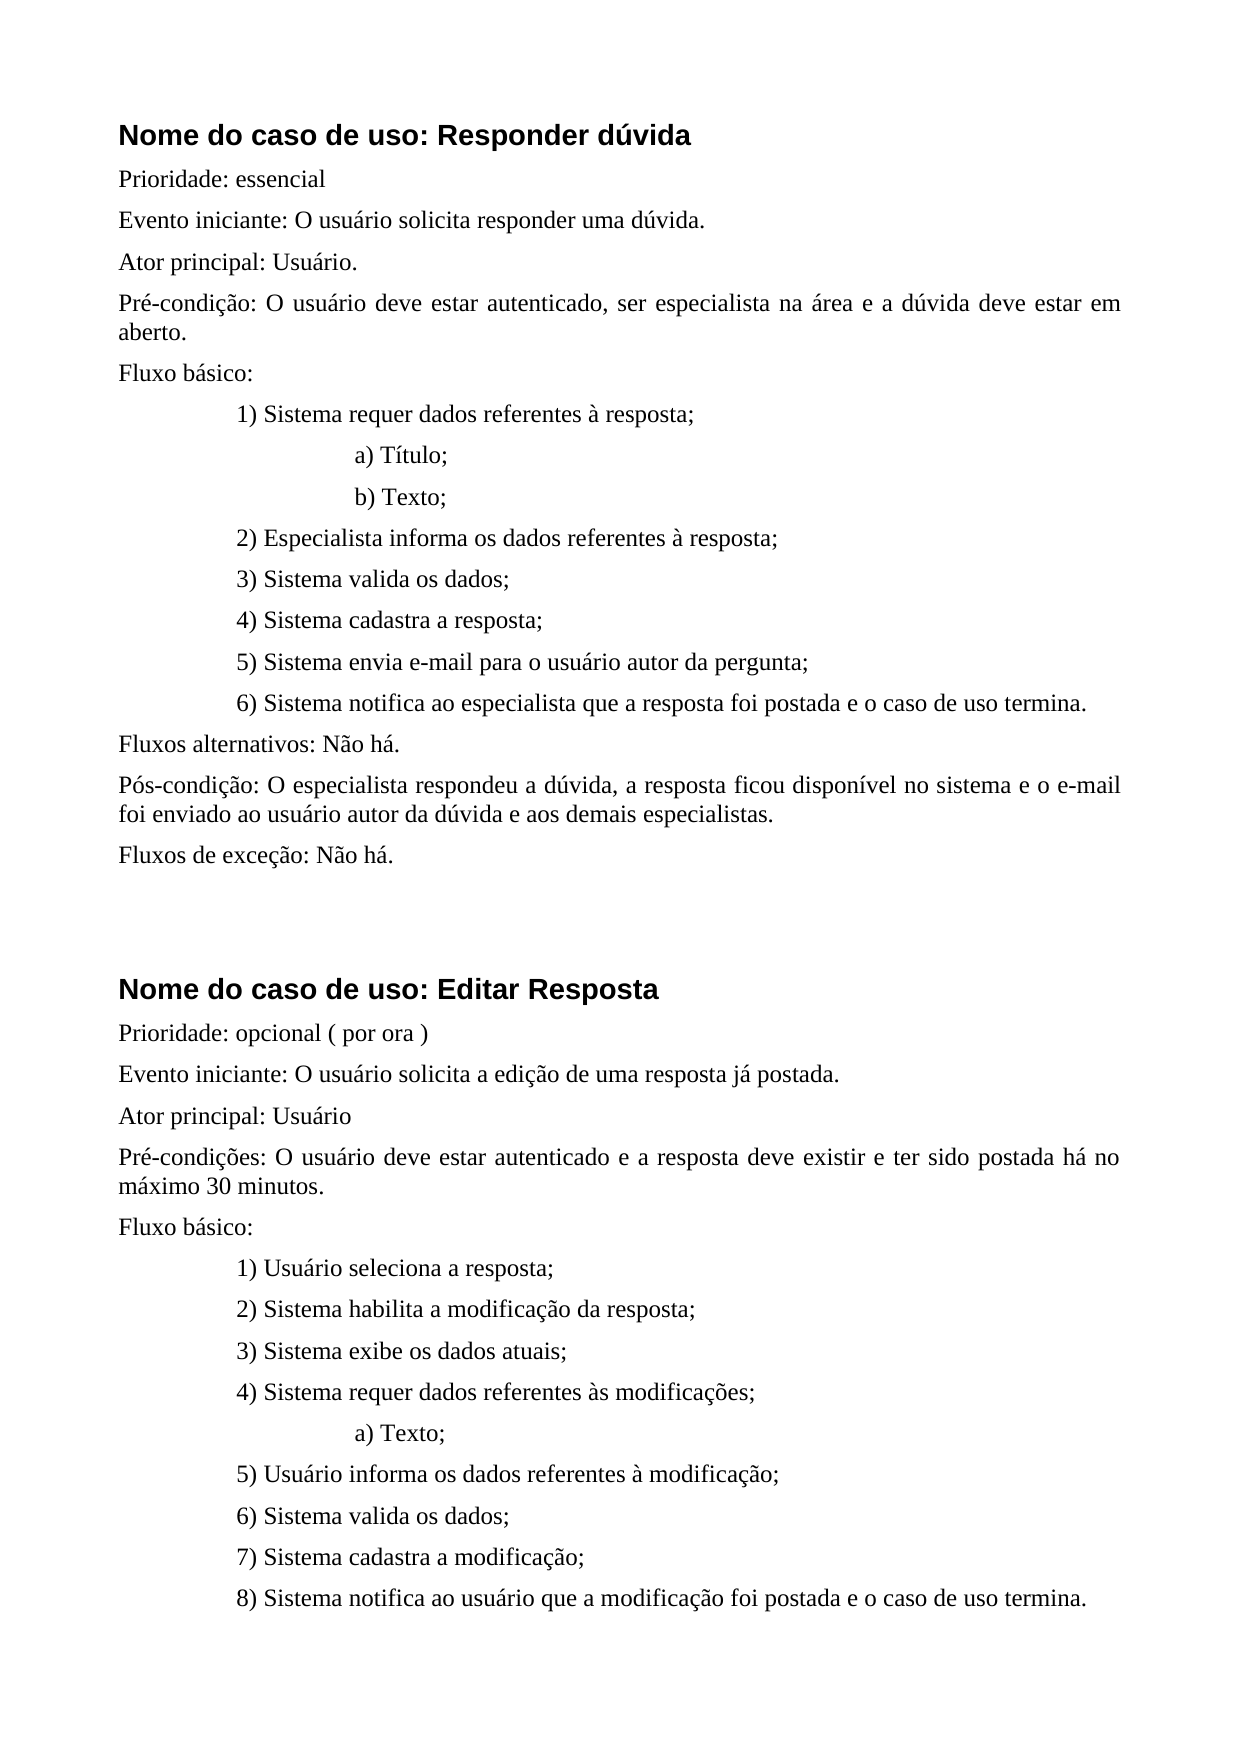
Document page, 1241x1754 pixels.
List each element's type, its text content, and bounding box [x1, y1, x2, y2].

text 1) Usuário seleciona a resposta; [118, 1253, 1122, 1282]
text 2) Especialista informa os dados referentes à resposta; [118, 523, 1122, 552]
text 6) Sistema notifica ao especialista que a resposta foi postada e o caso de uso termina. [118, 688, 1122, 717]
text 3) Sistema valida os dados; [118, 564, 1122, 593]
text Fluxos alternativos: Não há. [118, 729, 1122, 758]
text 4) Sistema cadastra a resposta; [118, 605, 1122, 634]
text Prioridade: opcional ( por ora ) [118, 1018, 1122, 1047]
text Pré-condições: O usuário deve estar autenticado e a resposta deve existir e ter sido postada há no máximo 30 minutos. [118, 1142, 1122, 1199]
text 2) Sistema habilita a modificação da resposta; [118, 1294, 1122, 1323]
text 8) Sistema notifica ao usuário que a modificação foi postada e o caso de uso termina. [118, 1583, 1122, 1612]
text Nome do caso de uso: Responder dúvida [118, 118, 1122, 152]
text 7) Sistema cadastra a modificação; [118, 1542, 1122, 1571]
text 5) Usuário informa os dados referentes à modificação; [118, 1459, 1122, 1488]
text a) Texto; [118, 1418, 1122, 1447]
text Nome do caso de uso: Editar Resposta [118, 972, 1122, 1006]
text Fluxo básico: [118, 1212, 1122, 1241]
text 1) Sistema requer dados referentes à resposta; [118, 399, 1122, 428]
text Ator principal: Usuário. [118, 247, 1122, 275]
text 4) Sistema requer dados referentes às modificações; [118, 1377, 1122, 1406]
text 5) Sistema envia e-mail para o usuário autor da pergunta; [118, 647, 1122, 675]
text Pós-condição: O especialista respondeu a dúvida, a resposta ficou disponível no sistema e o e-mail foi enviado ao usuário autor da dúvida e aos demais especialistas. [118, 770, 1122, 828]
text Fluxos de exceção: Não há. [118, 840, 1122, 869]
text b) Texto; [118, 482, 1122, 510]
text Evento iniciante: O usuário solicita a edição de uma resposta já postada. [118, 1059, 1122, 1088]
text a) Título; [118, 440, 1122, 469]
text Prioridade: essencial [118, 164, 1122, 193]
text 3) Sistema exibe os dados atuais; [118, 1336, 1122, 1364]
text Pré-condição: O usuário deve estar autenticado, ser especialista na área e a dúvida deve estar em aberto. [118, 288, 1122, 345]
text Evento iniciante: O usuário solicita responder uma dúvida. [118, 205, 1122, 234]
text Ator principal: Usuário [118, 1101, 1122, 1129]
text 6) Sistema valida os dados; [118, 1501, 1122, 1529]
text Fluxo básico: [118, 358, 1122, 387]
